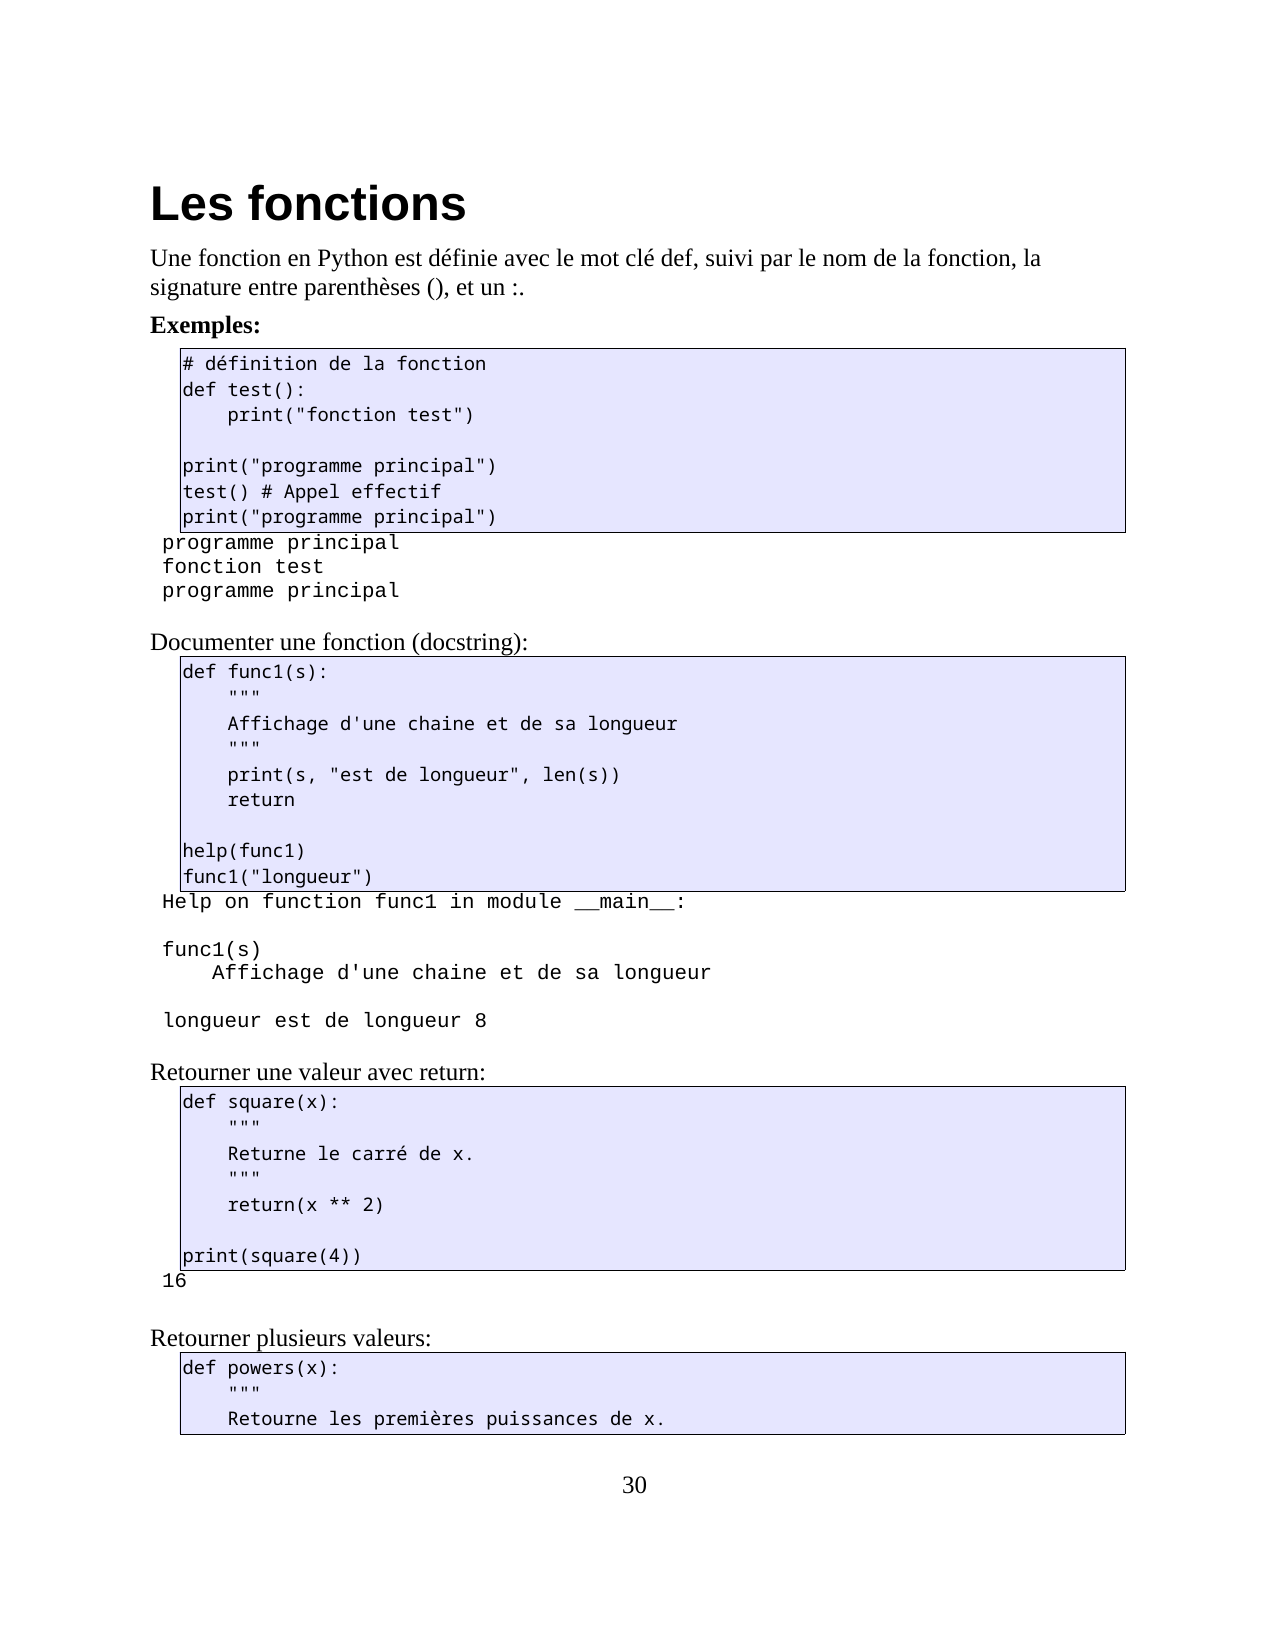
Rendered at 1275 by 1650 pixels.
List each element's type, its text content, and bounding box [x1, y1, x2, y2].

text """ [181, 1111, 1125, 1137]
text test() # Appel effectif [181, 475, 1125, 501]
text """ [181, 681, 1125, 707]
subtitle Les fonctions [150, 175, 1125, 231]
text Returne le carré de x. [181, 1137, 1125, 1162]
text print("fonction test") [181, 399, 1125, 424]
text Exemples: [150, 310, 1125, 339]
text def func1(s): [181, 657, 1125, 681]
text return [181, 783, 1125, 809]
text func1("longueur") [181, 860, 1125, 891]
text Affichage d'une chaine et de sa longueur [162, 962, 1125, 986]
text return(x ** 2) [181, 1188, 1125, 1213]
text programme principal [162, 532, 1125, 556]
text Affichage d'une chaine et de sa longueur [181, 707, 1125, 732]
text Retourne les premières puissances de x. [181, 1403, 1125, 1434]
text 16 [162, 1270, 1125, 1294]
text Retourner une valeur avec return: [150, 1057, 1125, 1086]
text # définition de la fonction [181, 349, 1125, 373]
text def powers(x): [181, 1353, 1125, 1377]
text """ [181, 732, 1125, 758]
text print(s, "est de longueur", len(s)) [181, 758, 1125, 783]
text help(func1) [181, 834, 1125, 860]
text def square(x): [181, 1087, 1125, 1111]
text fonction test [162, 556, 1125, 580]
text """ [181, 1162, 1125, 1188]
text programme principal [162, 580, 1125, 603]
text """ [181, 1377, 1125, 1403]
text Retourner plusieurs valeurs: [150, 1323, 1125, 1352]
text longueur est de longueur 8 [162, 1010, 1125, 1033]
text Documenter une fonction (docstring): [150, 627, 1125, 656]
text print(square(4)) [181, 1239, 1125, 1270]
text Help on function func1 in module __main__: [162, 891, 1125, 915]
text print("programme principal") [181, 501, 1125, 532]
text Une fonction en Python est définie avec le mot clé def, suivi par le nom de la fonction, la signature entre parenthèses (), et un :. [150, 243, 1125, 301]
text print("programme principal") [181, 450, 1125, 475]
text def test(): [181, 373, 1125, 399]
text func1(s) [162, 939, 1125, 962]
